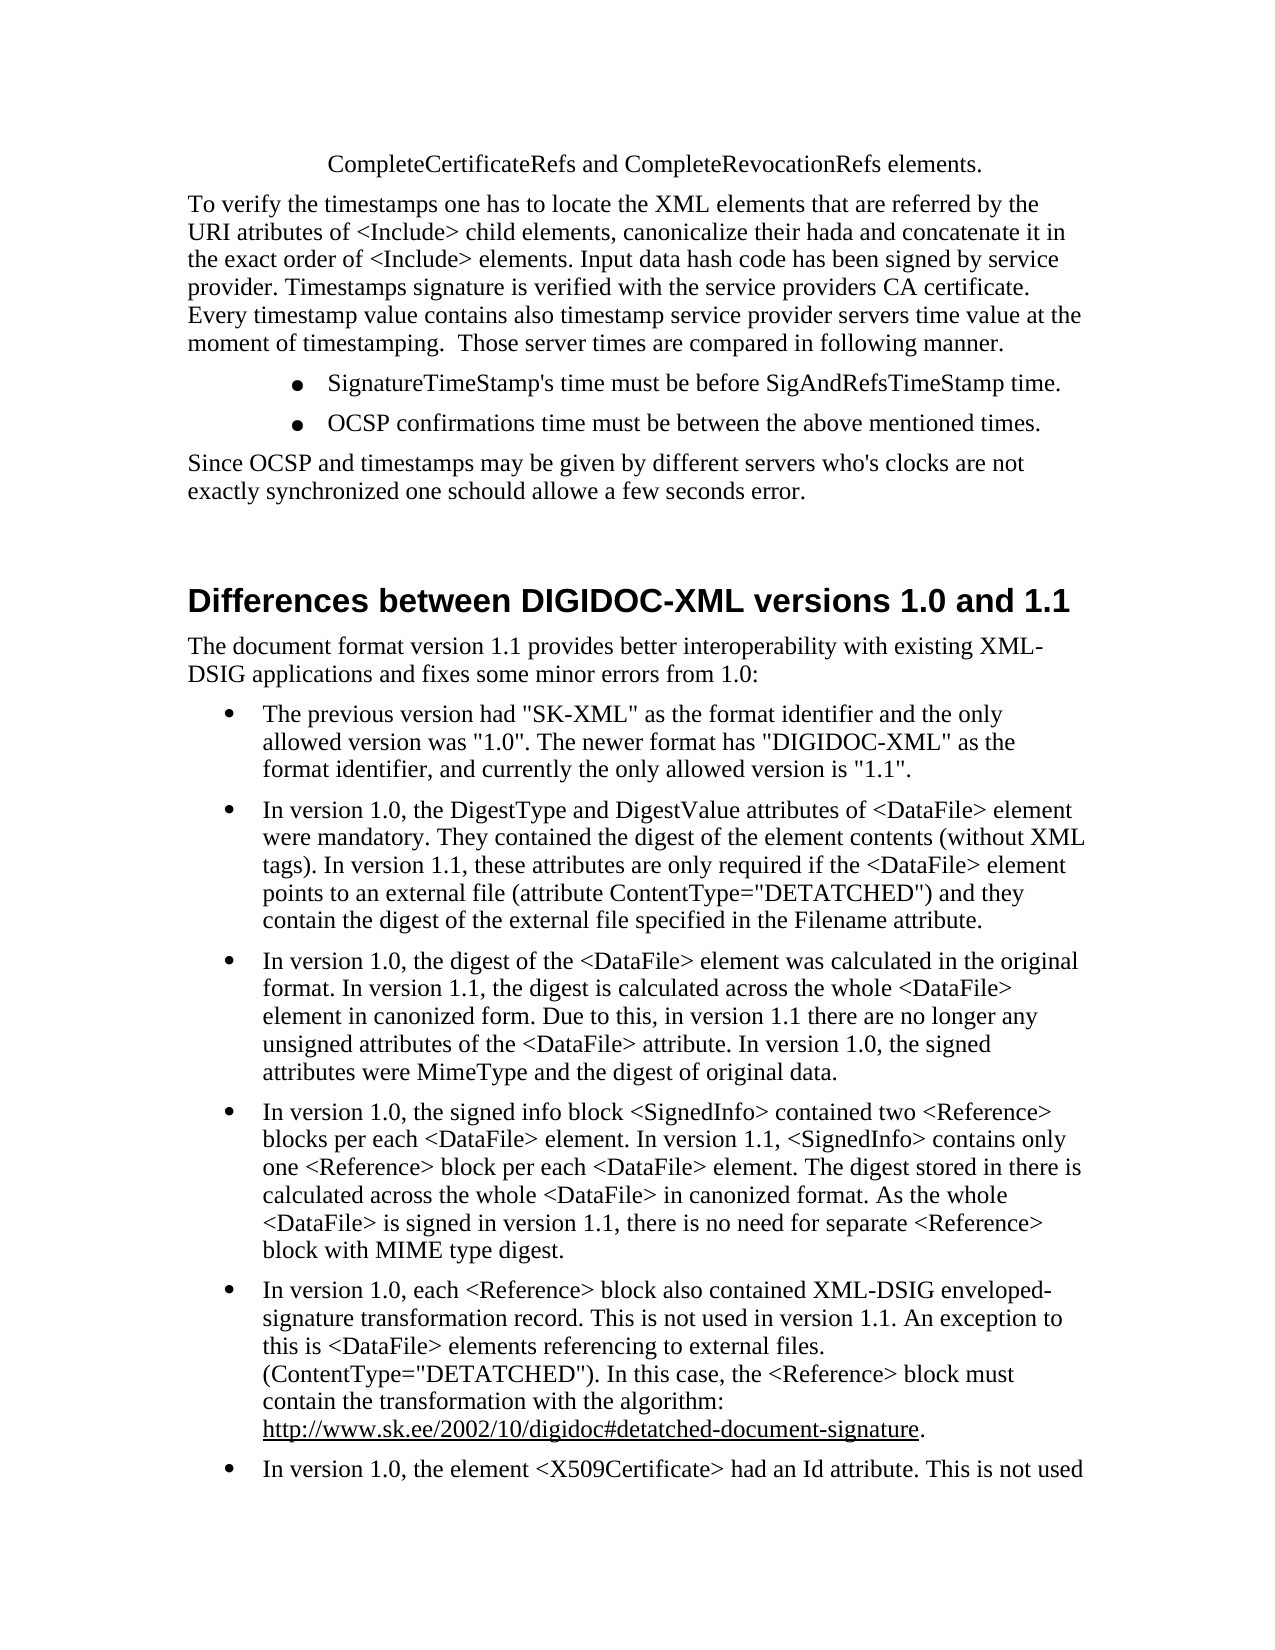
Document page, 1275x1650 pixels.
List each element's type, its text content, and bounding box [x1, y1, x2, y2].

list In version 1.0, the element <X509Certificate> had an Id attribute. This is not used [225, 1455, 1087, 1483]
list SignatureTimeStamp's time must be before SigAndRefsTimeStamp time. [290, 369, 1087, 397]
subtitle Differences between DIGIDOC-XML versions 1.0 and 1.1 [187, 582, 1087, 620]
list In version 1.0, the digest of the <DataFile> element was calculated in the original format. In version 1.1, the digest is calculated across the whole <DataFile> element in canonized form. Due to this, in version 1.1 there are no longer any unsigned attributes of the <DataFile> attribute. In version 1.0, the signed attributes were MimeType and the digest of original data. [225, 947, 1087, 1085]
list In version 1.0, the signed info block <SignedInfo> contained two <Reference> blocks per each <DataFile> element. In version 1.1, <SignedInfo> contains only one <Reference> block per each <DataFile> element. The digest stored in there is calculated across the whole <DataFile> in canonized format. As the whole <DataFile> is signed in version 1.1, there is no need for separate <Reference> block with MIME type digest. [225, 1098, 1087, 1264]
list In version 1.0, the DigestType and DigestValue attributes of <DataFile> element were mandatory. They contained the digest of the element contents (without XML tags). In version 1.1, these attributes are only required if the <DataFile> element points to an external file (attribute ContentType="DETATCHED") and they contain the digest of the external file specified in the Filename attribute. [225, 796, 1087, 934]
list CompleteCertificateRefs and CompleteRevocationRefs elements. [290, 150, 1087, 178]
list The previous version had "SK-XML" as the format identifier and the only allowed version was "1.0". The newer format has "DIGIDOC-XML" as the format identifier, and currently the only allowed version is "1.1". [225, 700, 1087, 783]
list OCSP confirmations time must be between the above mentioned times. [290, 409, 1087, 437]
list In version 1.0, each <Reference> block also contained XML-DSIG enveloped-signature transformation record. This is not used in version 1.1. An exception to this is <DataFile> elements referencing to external files. (ContentType="DETATCHED"). In this case, the <Reference> block must contain the transformation with the algorithm: http://www.sk.ee/2002/10/digidoc#detatched-document-signature. [225, 1277, 1087, 1443]
text To verify the timestamps one has to locate the XML elements that are referred by the URI atributes of <Include> child elements, canonicalize their hada and concatenate it in the exact order of <Include> elements. Input data hash code has been signed by service provider. Timestamps signature is verified with the service providers CA certificate. Every timestamp value contains also timestamp service provider servers time value at the moment of timestamping. Those server times are compared in following manner. [187, 190, 1087, 356]
text The document format version 1.1 provides better interoperability with existing XML-DSIG applications and fixes some minor errors from 1.0: [187, 632, 1087, 688]
text Since OCSP and timestamps may be given by different servers who's clocks are not exactly synchronized one schould allowe a few seconds error. [187, 449, 1087, 505]
